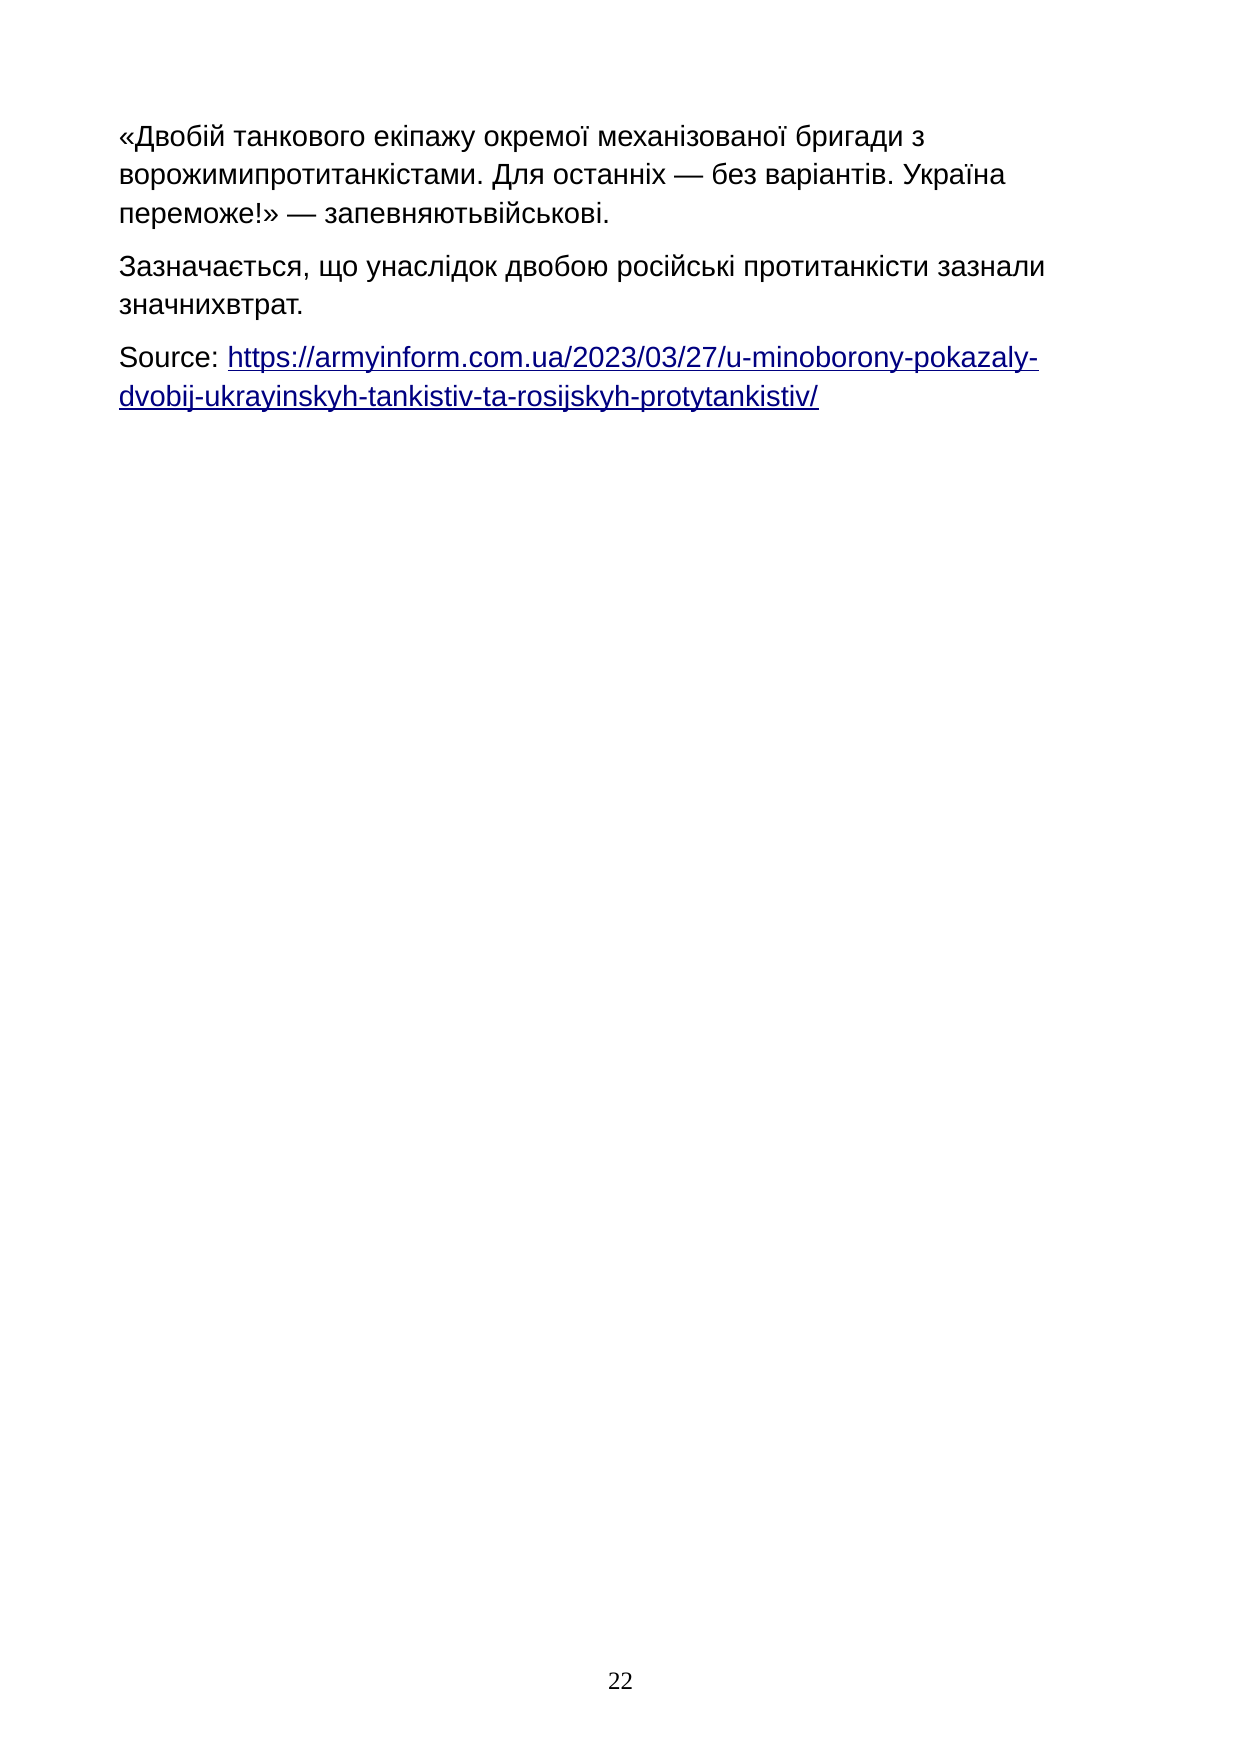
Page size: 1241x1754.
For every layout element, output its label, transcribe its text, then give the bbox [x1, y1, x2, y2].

text «Двобій танкового екіпажу окремої механізованої бригади з ворожимипротитанкістами. Для останніх — без варіантів. Україна переможе!» — запевняютьвійськові. [118, 118, 1122, 229]
text Source: https://armyinform.com.ua/2023/03/27/u-minoborony-pokazaly-dvobij-ukrayinskyh-tankistiv-ta-rosijskyh-protytankistiv/ [118, 340, 1122, 412]
text Зазначається, що унаслідок двобою російські протитанкісти зазнали значнихвтрат. [118, 249, 1122, 321]
